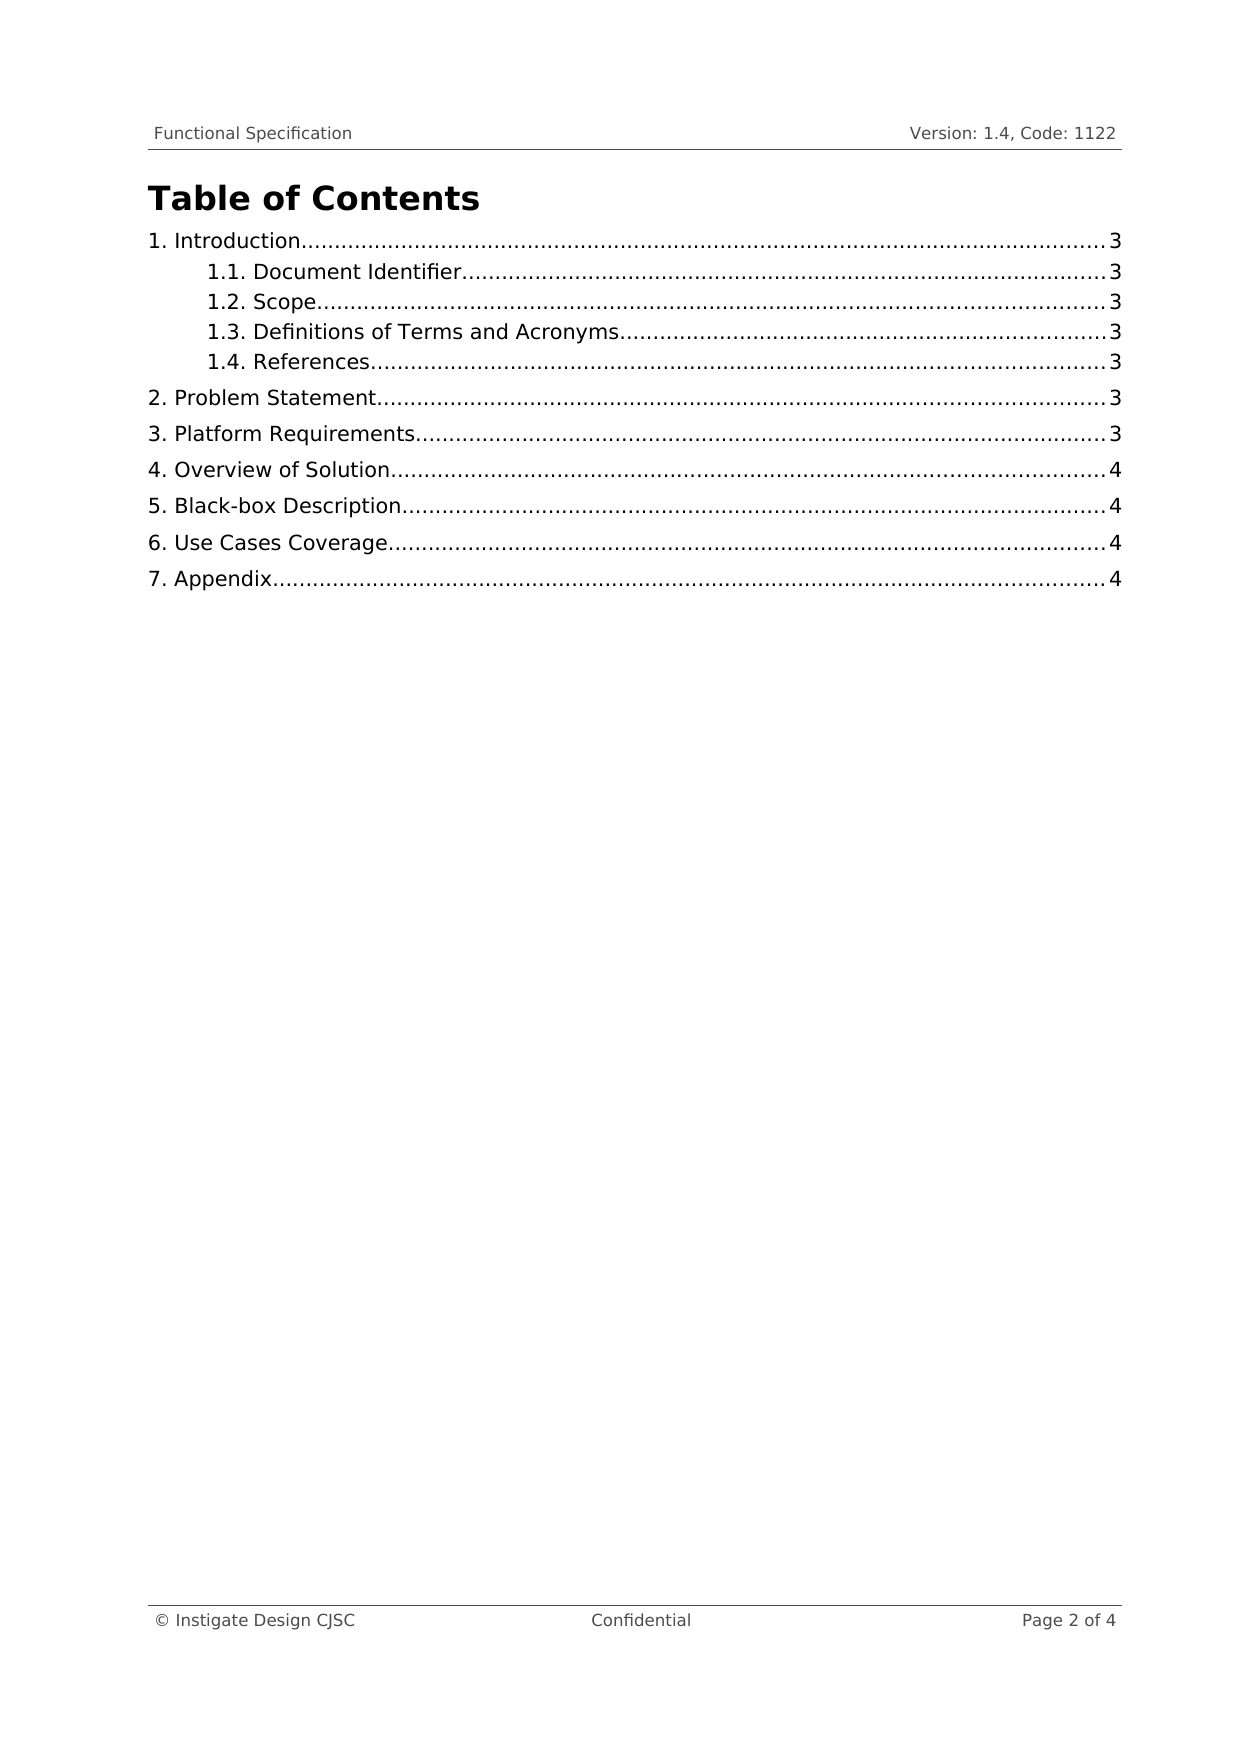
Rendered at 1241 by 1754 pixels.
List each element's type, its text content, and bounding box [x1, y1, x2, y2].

text 1.1. Document Identifier 3 [207, 260, 1122, 284]
text 7. Appendix 4 [148, 567, 1122, 591]
text 5. Black-box Description 4 [148, 494, 1122, 519]
subtitle Table of Contents [148, 179, 1122, 218]
text 1. Introduction 3 [148, 229, 1122, 254]
text 6. Use Cases Coverage 4 [148, 531, 1122, 555]
text 1.2. Scope 3 [207, 290, 1122, 314]
text 1.3. Definitions of Terms and Acronyms 3 [207, 320, 1122, 344]
text 2. Problem Statement 3 [148, 386, 1122, 411]
text 4. Overview of Solution 4 [148, 458, 1122, 483]
text 1.4. References 3 [207, 350, 1122, 375]
text 3. Platform Requirements 3 [148, 422, 1122, 447]
